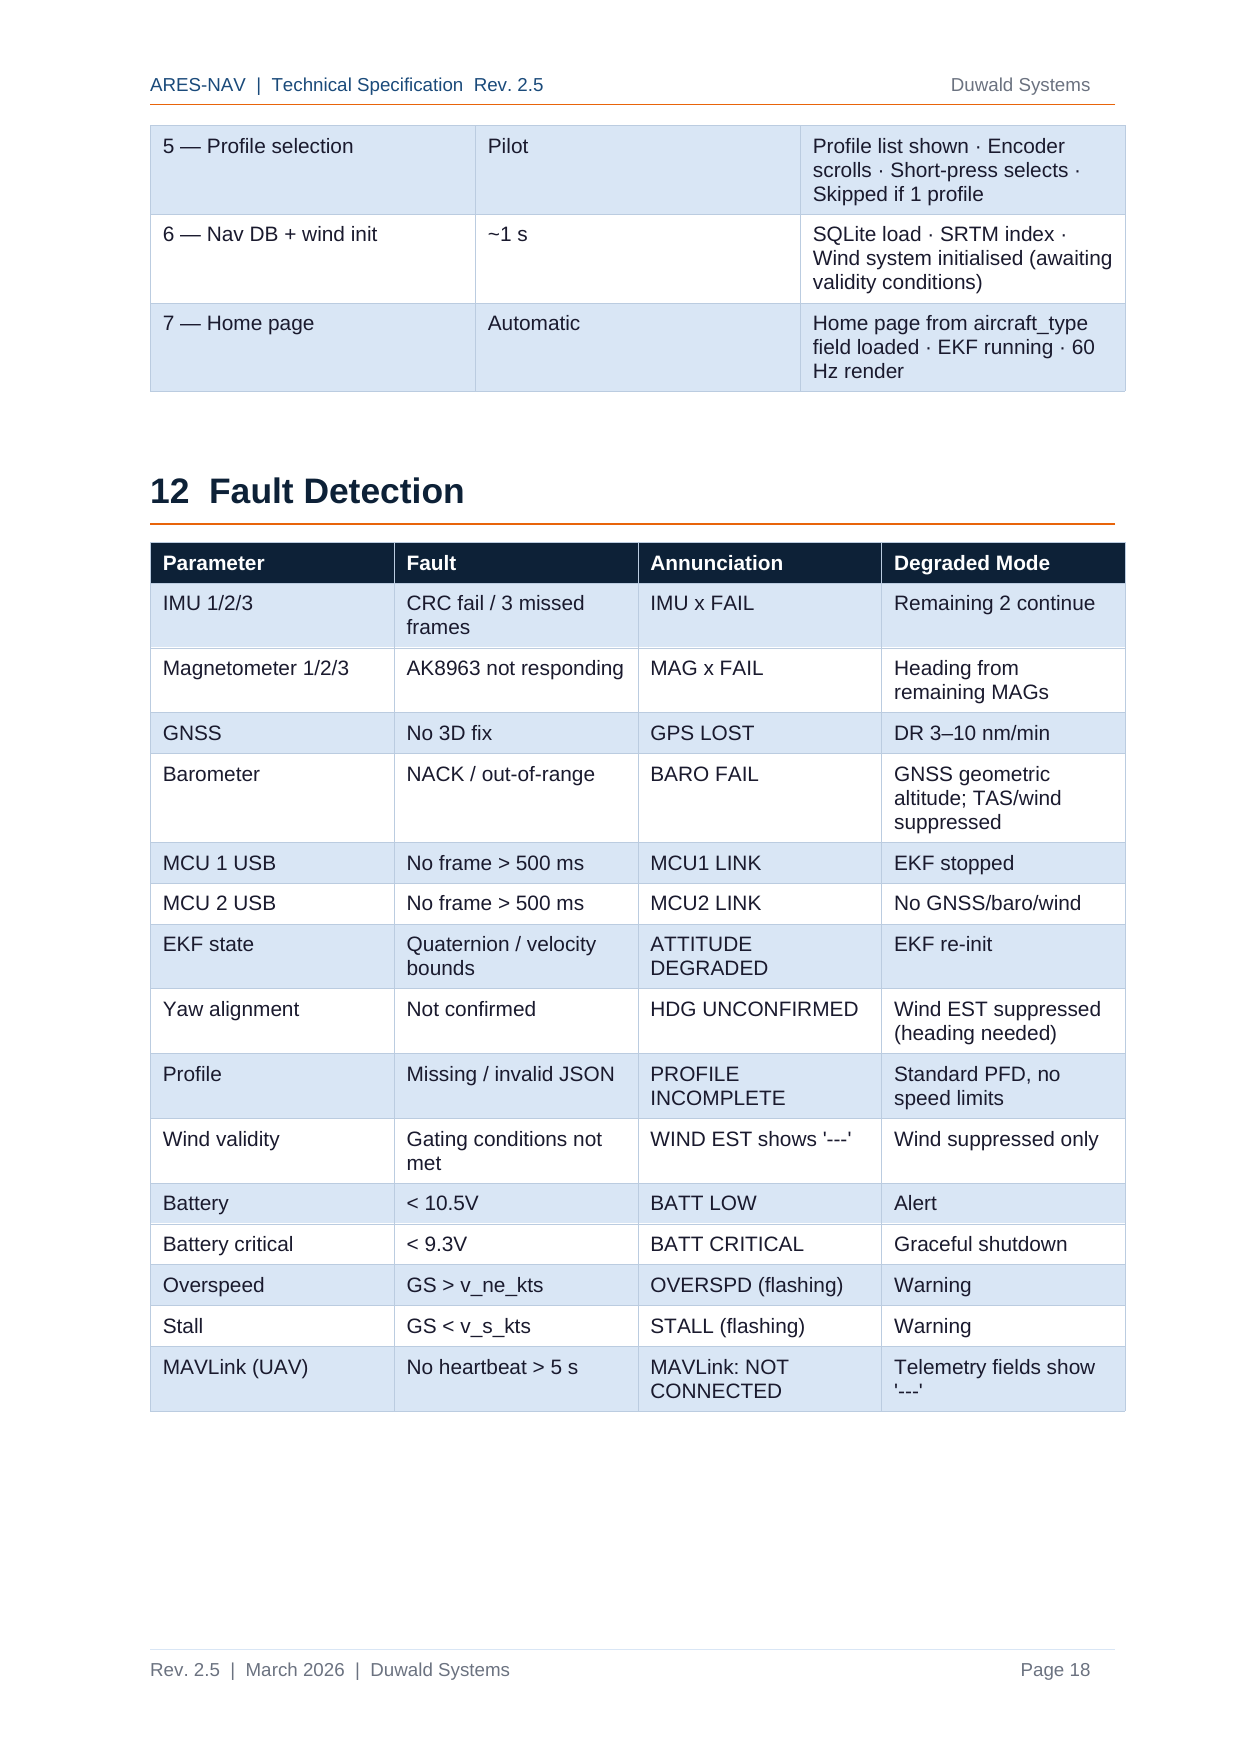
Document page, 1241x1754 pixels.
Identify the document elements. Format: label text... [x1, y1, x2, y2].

table_cell Battery critical [151, 1225, 394, 1264]
table_cell SQLite load · SRTM index · Wind system initialised (awaiting validity conditions) [801, 215, 1125, 302]
table_cell Not confirmed [395, 989, 638, 1053]
table_cell Standard PFD, no speed limits [882, 1054, 1125, 1118]
table_cell < 10.5V [395, 1184, 638, 1223]
table_cell MCU 1 USB [151, 843, 394, 883]
table_cell Warning [882, 1306, 1125, 1346]
table_cell MCU1 LINK [639, 843, 881, 883]
table_cell PROFILE INCOMPLETE [639, 1054, 881, 1118]
table_cell BATT LOW [639, 1184, 881, 1223]
table_cell < 9.3V [395, 1225, 638, 1264]
table_cell EKF stopped [882, 843, 1125, 883]
table_cell Magnetometer 1/2/3 [151, 649, 394, 712]
table_cell Stall [151, 1306, 394, 1346]
table_cell ~1 s [476, 215, 800, 302]
table_cell Gating conditions not met [395, 1119, 638, 1183]
subtitle 12 Fault Detection [150, 470, 1115, 523]
table_cell WIND EST shows '---' [639, 1119, 881, 1183]
table_header Degraded Mode [882, 543, 1125, 583]
table_cell Quaternion / velocity bounds [395, 925, 638, 988]
table_cell Barometer [151, 754, 394, 842]
table_header Fault [395, 543, 638, 583]
table_cell Overspeed [151, 1265, 394, 1305]
table_cell Wind EST suppressed (heading needed) [882, 989, 1125, 1053]
table_cell 7 — Home page [151, 304, 475, 391]
table_cell EKF state [151, 925, 394, 988]
table_cell No frame > 500 ms [395, 884, 638, 923]
table_cell 5 — Profile selection [151, 126, 475, 214]
table_cell Remaining 2 continue [882, 584, 1125, 647]
table_cell IMU x FAIL [639, 584, 881, 647]
table_cell Yaw alignment [151, 989, 394, 1053]
table_cell Alert [882, 1184, 1125, 1223]
table_cell NACK / out-of-range [395, 754, 638, 842]
table_cell STALL (flashing) [639, 1306, 881, 1346]
table_cell Profile [151, 1054, 394, 1118]
table_cell Pilot [476, 126, 800, 214]
table_cell BATT CRITICAL [639, 1225, 881, 1264]
table_cell Warning [882, 1265, 1125, 1305]
table_cell BARO FAIL [639, 754, 881, 842]
table_cell Automatic [476, 304, 800, 391]
table_cell No 3D fix [395, 713, 638, 753]
table_cell GNSS geometric altitude; TAS/wind suppressed [882, 754, 1125, 842]
table_cell Telemetry fields show '---' [882, 1347, 1125, 1411]
table_cell MAVLink: NOT CONNECTED [639, 1347, 881, 1411]
table_header Annunciation [639, 543, 881, 583]
table_cell EKF re-init [882, 925, 1125, 988]
table_cell Wind suppressed only [882, 1119, 1125, 1183]
table_cell Graceful shutdown [882, 1225, 1125, 1264]
table_cell OVERSPD (flashing) [639, 1265, 881, 1305]
table_cell GS < v_s_kts [395, 1306, 638, 1346]
table_cell GNSS [151, 713, 394, 753]
table_cell AK8963 not responding [395, 649, 638, 712]
table_cell MAG x FAIL [639, 649, 881, 712]
table_cell DR 3–10 nm/min [882, 713, 1125, 753]
table_cell MAVLink (UAV) [151, 1347, 394, 1411]
table_cell HDG UNCONFIRMED [639, 989, 881, 1053]
table_cell No heartbeat > 5 s [395, 1347, 638, 1411]
table_cell IMU 1/2/3 [151, 584, 394, 647]
table_cell MCU2 LINK [639, 884, 881, 923]
table_cell GPS LOST [639, 713, 881, 753]
table_cell Heading from remaining MAGs [882, 649, 1125, 712]
table_cell 6 — Nav DB + wind init [151, 215, 475, 302]
table_cell Wind validity [151, 1119, 394, 1183]
table_cell Battery [151, 1184, 394, 1223]
table_cell Home page from aircraft_type field loaded · EKF running · 60 Hz render [801, 304, 1125, 391]
table_cell ATTITUDE DEGRADED [639, 925, 881, 988]
table_cell No GNSS/baro/wind [882, 884, 1125, 923]
table_cell No frame > 500 ms [395, 843, 638, 883]
table_cell MCU 2 USB [151, 884, 394, 923]
table_cell Missing / invalid JSON [395, 1054, 638, 1118]
table_cell GS > v_ne_kts [395, 1265, 638, 1305]
table_cell CRC fail / 3 missed frames [395, 584, 638, 647]
table_header Parameter [151, 543, 394, 583]
table_cell Profile list shown · Encoder scrolls · Short-press selects · Skipped if 1 profile [801, 126, 1125, 214]
